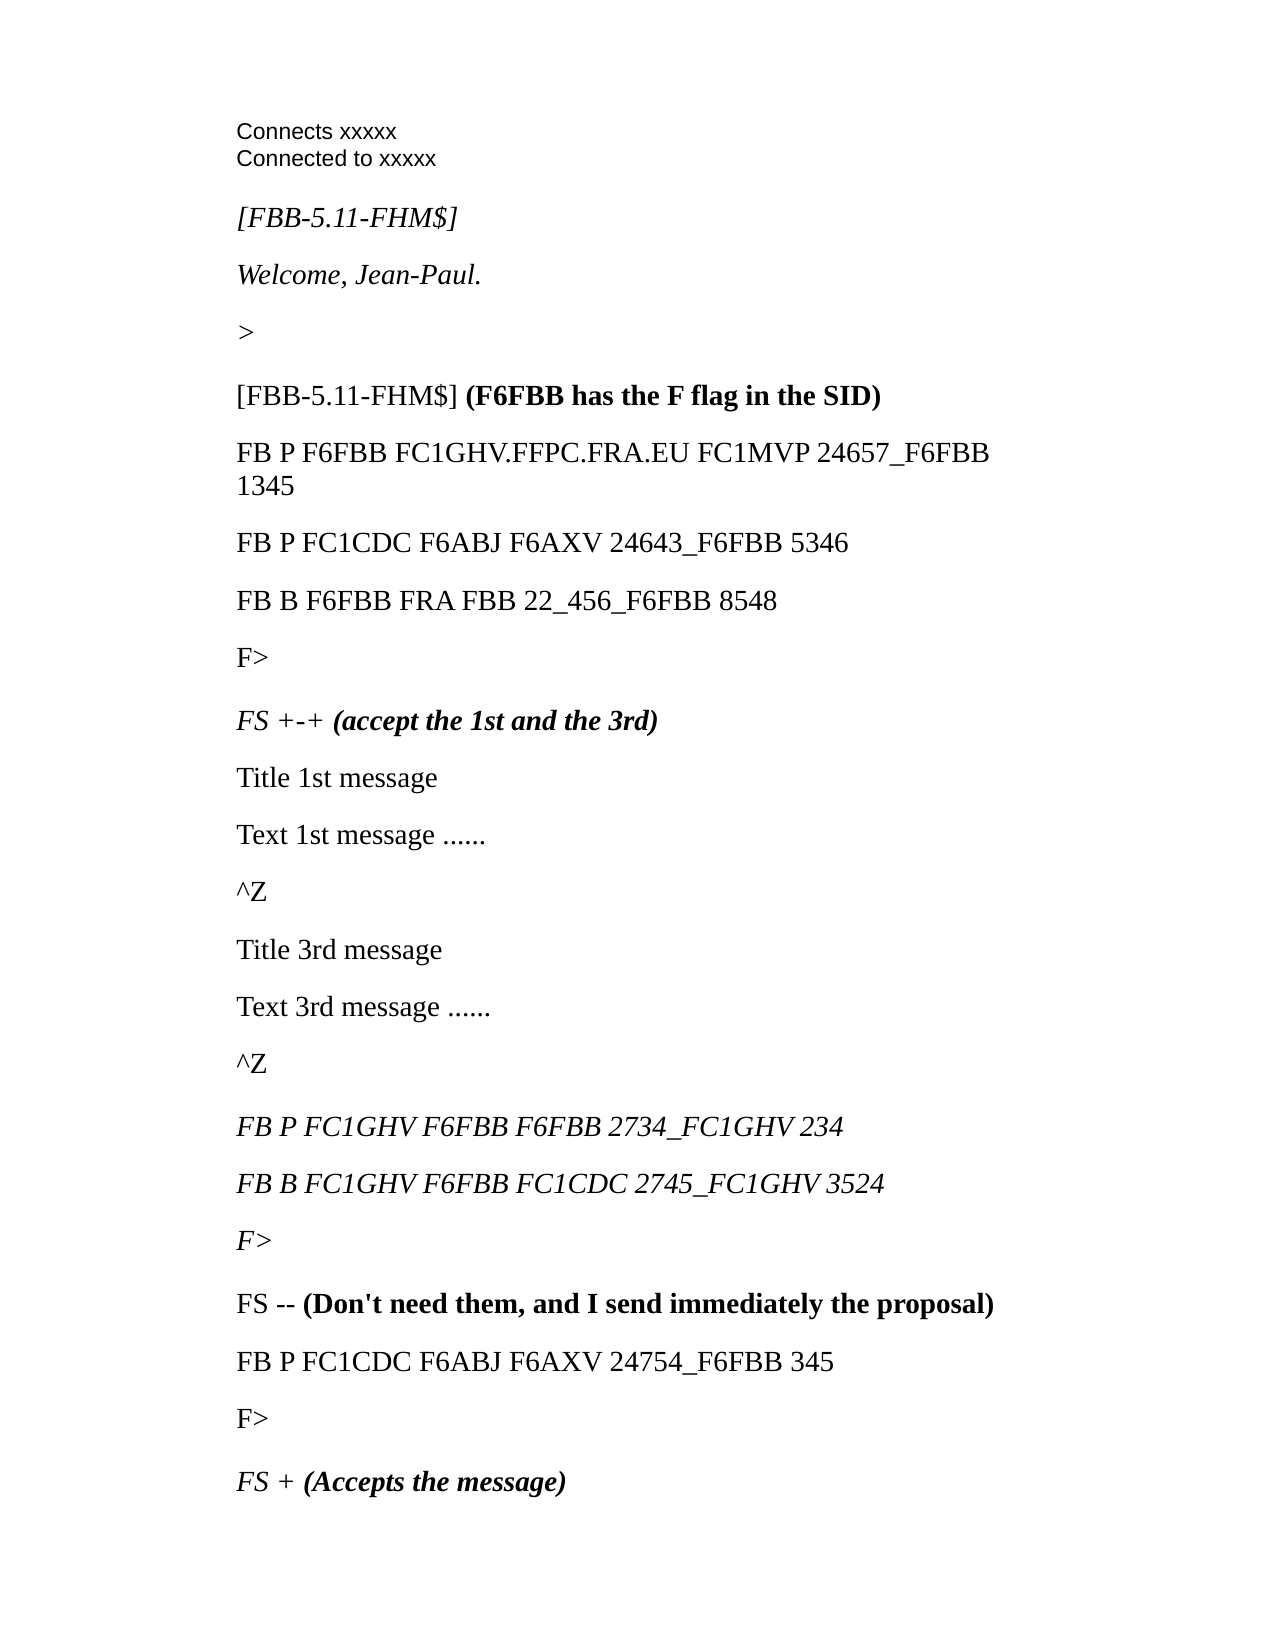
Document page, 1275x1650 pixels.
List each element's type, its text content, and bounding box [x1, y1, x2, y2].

text FB P F6FBB FC1GHV.FFPC.FRA.EU FC1MVP 24657_F6FBB 1345 [236, 435, 1039, 502]
text Connects xxxxx Connected to xxxxx [236, 118, 1039, 171]
text ^Z [236, 1046, 1039, 1080]
text [FBB-5.11-FHM$] (F6FBB has the F flag in the SID) [236, 378, 1039, 411]
text FB B FC1GHV F6FBB FC1CDC 2745_FC1GHV 3524 [236, 1166, 1039, 1200]
text FB P FC1GHV F6FBB F6FBB 2734_FC1GHV 234 [236, 1109, 1039, 1143]
text F> [236, 1401, 1039, 1434]
text ^Z [236, 874, 1039, 908]
text Welcome, Jean-Paul. [236, 257, 1039, 291]
text F> [236, 1223, 1039, 1257]
text FB P FC1CDC F6ABJ F6AXV 24643_F6FBB 5346 [236, 526, 1039, 559]
text FS +-+ (accept the 1st and the 3rd) [236, 703, 1039, 737]
text Title 1st message [236, 760, 1039, 794]
text Text 3rd message ...... [236, 989, 1039, 1022]
text FS + (Accepts the message) [236, 1464, 1039, 1497]
text > [236, 315, 1039, 348]
text FS -- (Don't need them, and I send immediately the proposal) [236, 1287, 1039, 1320]
text [FBB-5.11-FHM$] [236, 200, 1039, 234]
text F> [236, 640, 1039, 673]
text FB P FC1CDC F6ABJ F6AXV 24754_F6FBB 345 [236, 1344, 1039, 1377]
text Title 3rd message [236, 932, 1039, 965]
text FB B F6FBB FRA FBB 22_456_F6FBB 8548 [236, 583, 1039, 616]
text Text 1st message ...... [236, 817, 1039, 851]
